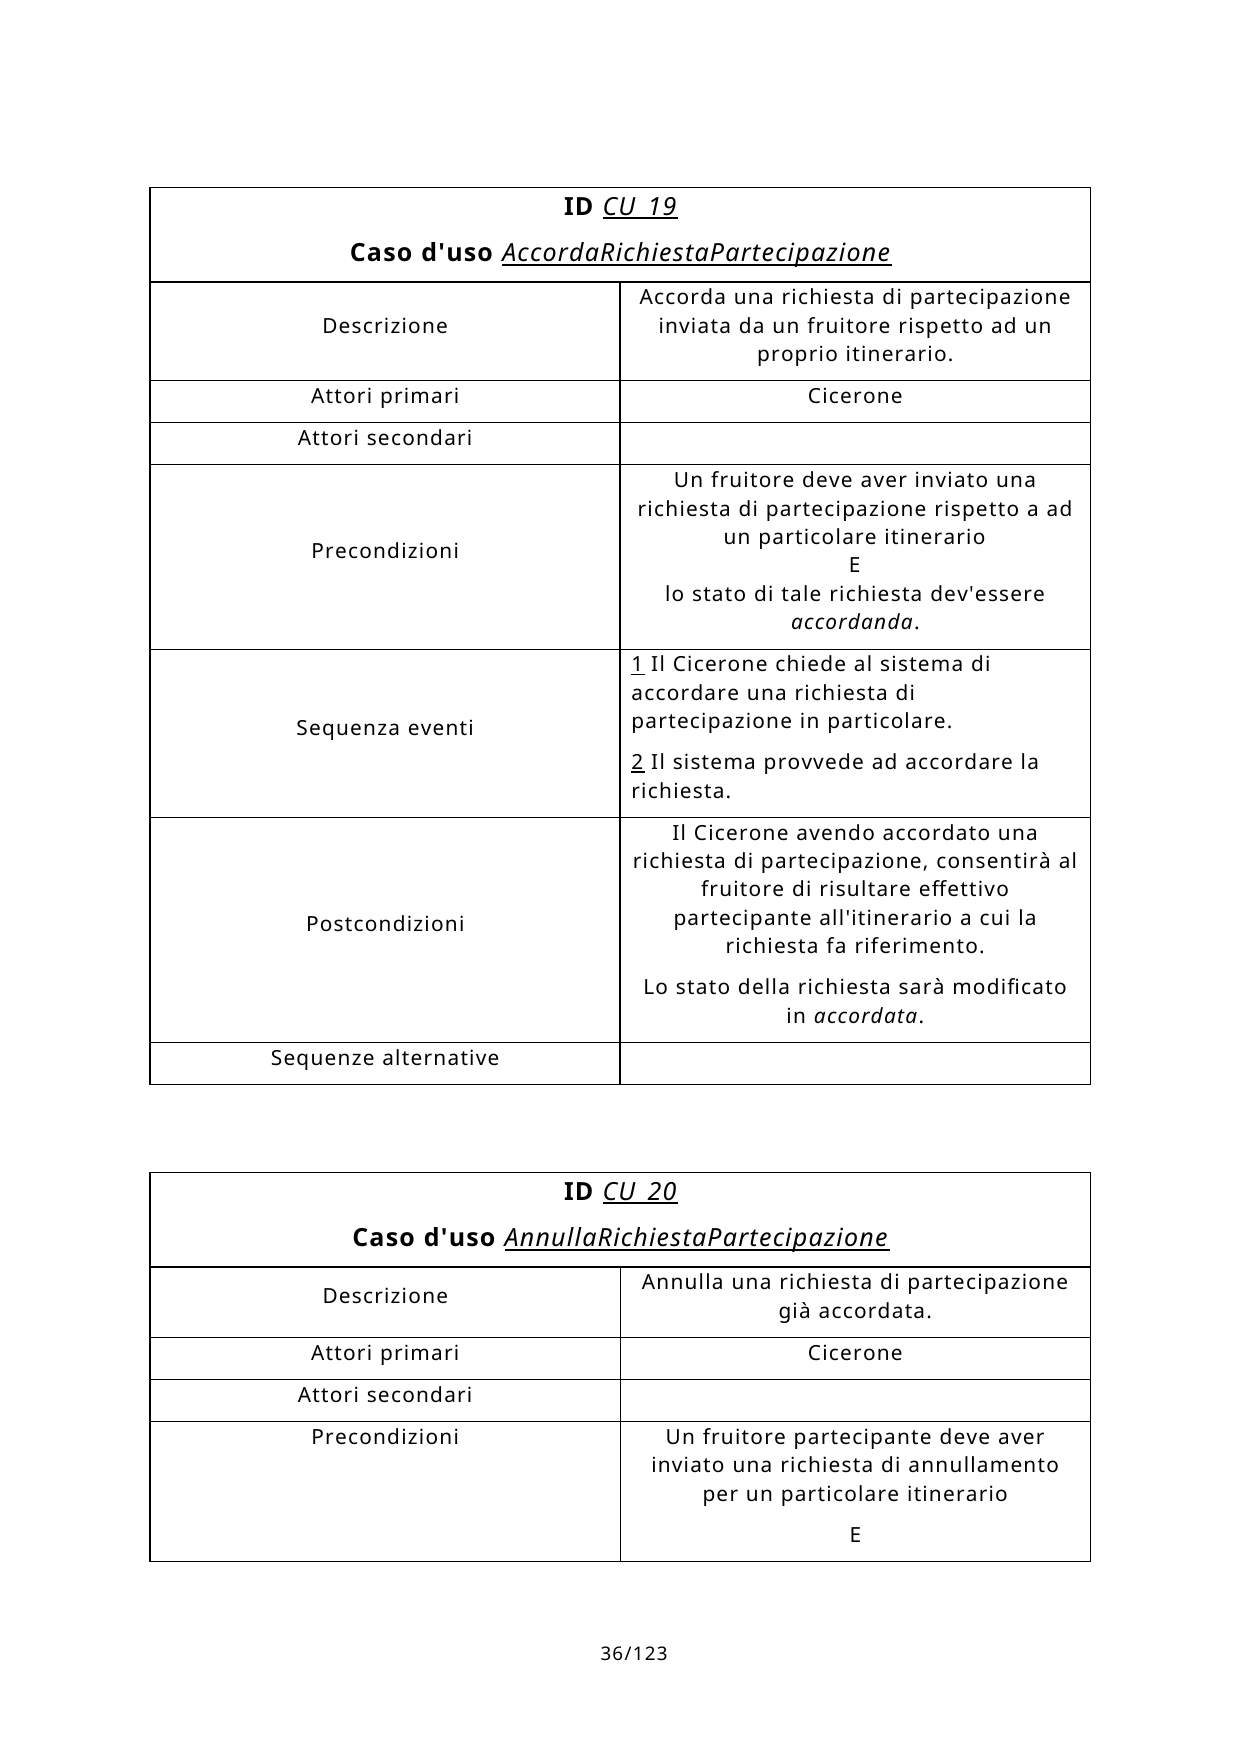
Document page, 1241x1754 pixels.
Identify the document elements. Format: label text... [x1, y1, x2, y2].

table_cell Descrizione [151, 1268, 620, 1337]
table_cell Sequenze alternative [151, 1043, 619, 1084]
table_cell Attori primari [151, 1338, 620, 1379]
table_cell Attori primari [151, 381, 619, 422]
table_cell 1 Il Cicerone chiede al sistema di accordare una richiesta di partecipazione in particolare. 2 Il sistema provvede ad accordare la richiesta. [621, 650, 1090, 817]
table_cell [621, 1380, 1090, 1421]
table_cell Precondizioni [151, 1422, 620, 1561]
table_cell Un fruitore partecipante deve aver inviato una richiesta di annullamento per un particolare itinerario E [621, 1422, 1090, 1561]
table_cell Attori secondari [151, 1380, 620, 1421]
table_header ID CU_19 Caso d'uso AccordaRichiestaPartecipazione [151, 188, 1090, 281]
table_cell Cicerone [621, 1338, 1090, 1379]
table_cell Accorda una richiesta di partecipazione inviata da un fruitore rispetto ad un proprio itinerario. [621, 283, 1090, 380]
table_cell Descrizione [151, 283, 619, 380]
table_cell [621, 423, 1090, 464]
table_cell Attori secondari [151, 423, 619, 464]
table_cell Precondizioni [151, 465, 619, 648]
table_cell Il Cicerone avendo accordato una richiesta di partecipazione, consentirà al fruitore di risultare effettivo partecipante all'itinerario a cui la richiesta fa riferimento. Lo stato della richiesta sarà modificato in accordata. [621, 818, 1090, 1042]
table_cell Postcondizioni [151, 818, 619, 1042]
table_cell Cicerone [621, 381, 1090, 422]
table_header ID CU_20 Caso d'uso AnnullaRichiestaPartecipazione [151, 1173, 1090, 1266]
table_cell Sequenza eventi [151, 650, 619, 817]
table_cell [621, 1043, 1090, 1084]
table_cell Annulla una richiesta di partecipazione già accordata. [621, 1268, 1090, 1337]
table_cell Un fruitore deve aver inviato una richiesta di partecipazione rispetto a ad un particolare itinerario E lo stato di tale richiesta dev'essere accordanda. [621, 465, 1090, 648]
